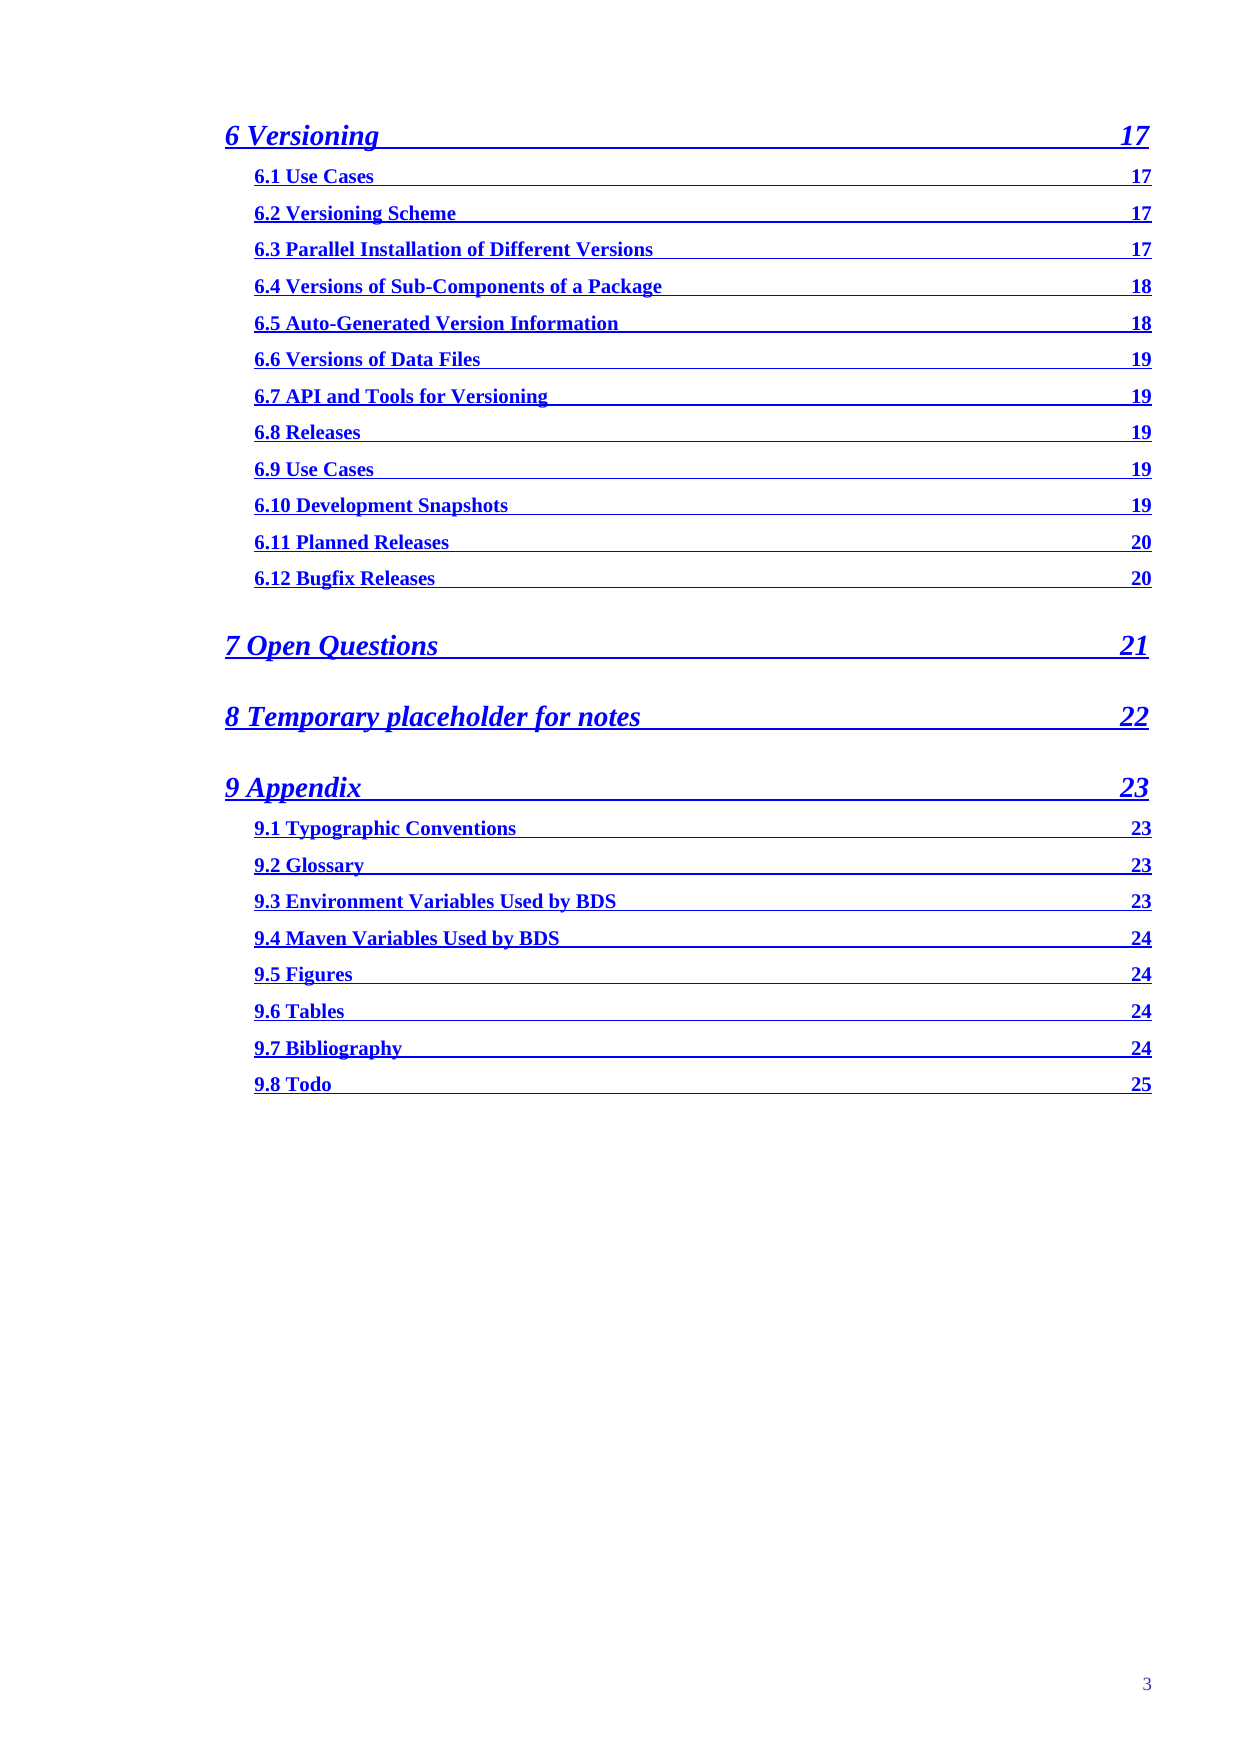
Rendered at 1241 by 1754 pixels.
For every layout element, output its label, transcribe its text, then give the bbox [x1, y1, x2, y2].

text 6.5 Auto-Generated Version Information 18 [254, 310, 1152, 331]
text 6.11 Planned Releases 20 [254, 530, 1152, 551]
text 9.5 Figures 24 [254, 962, 1152, 983]
text 7 Open Questions 21 [224, 628, 1152, 661]
text 9.1 Typographic Conventions 23 [254, 816, 1152, 837]
text 6.10 Development Snapshots 19 [254, 493, 1152, 514]
text 6.8 Releases 19 [254, 420, 1152, 441]
text 6.3 Parallel Installation of Different Versions 17 [254, 237, 1152, 258]
text 6.6 Versions of Data Files 19 [254, 347, 1152, 368]
text 6.9 Use Cases 19 [254, 457, 1152, 478]
text 9.3 Environment Variables Used by BDS 23 [254, 889, 1152, 910]
text 6 Versioning 17 [224, 118, 1152, 152]
text 6.12 Bugfix Releases 20 [254, 566, 1152, 587]
text 6.7 API and Tools for Versioning 19 [254, 383, 1152, 404]
text 6.4 Versions of Sub-Components of a Package 18 [254, 274, 1152, 295]
text 6.2 Versioning Scheme 17 [254, 201, 1152, 221]
text 9.2 Glossary 23 [254, 853, 1152, 873]
text 9.7 Bibliography 24 [254, 1035, 1152, 1056]
text 8 Temporary placeholder for notes 22 [224, 699, 1152, 732]
text 9.6 Tables 24 [254, 999, 1152, 1020]
text 6.1 Use Cases 17 [254, 164, 1152, 185]
text 9 Appendix 23 [224, 770, 1152, 803]
text 9.4 Maven Variables Used by BDS 24 [254, 926, 1152, 946]
text 9.8 Todo 25 [254, 1072, 1152, 1093]
